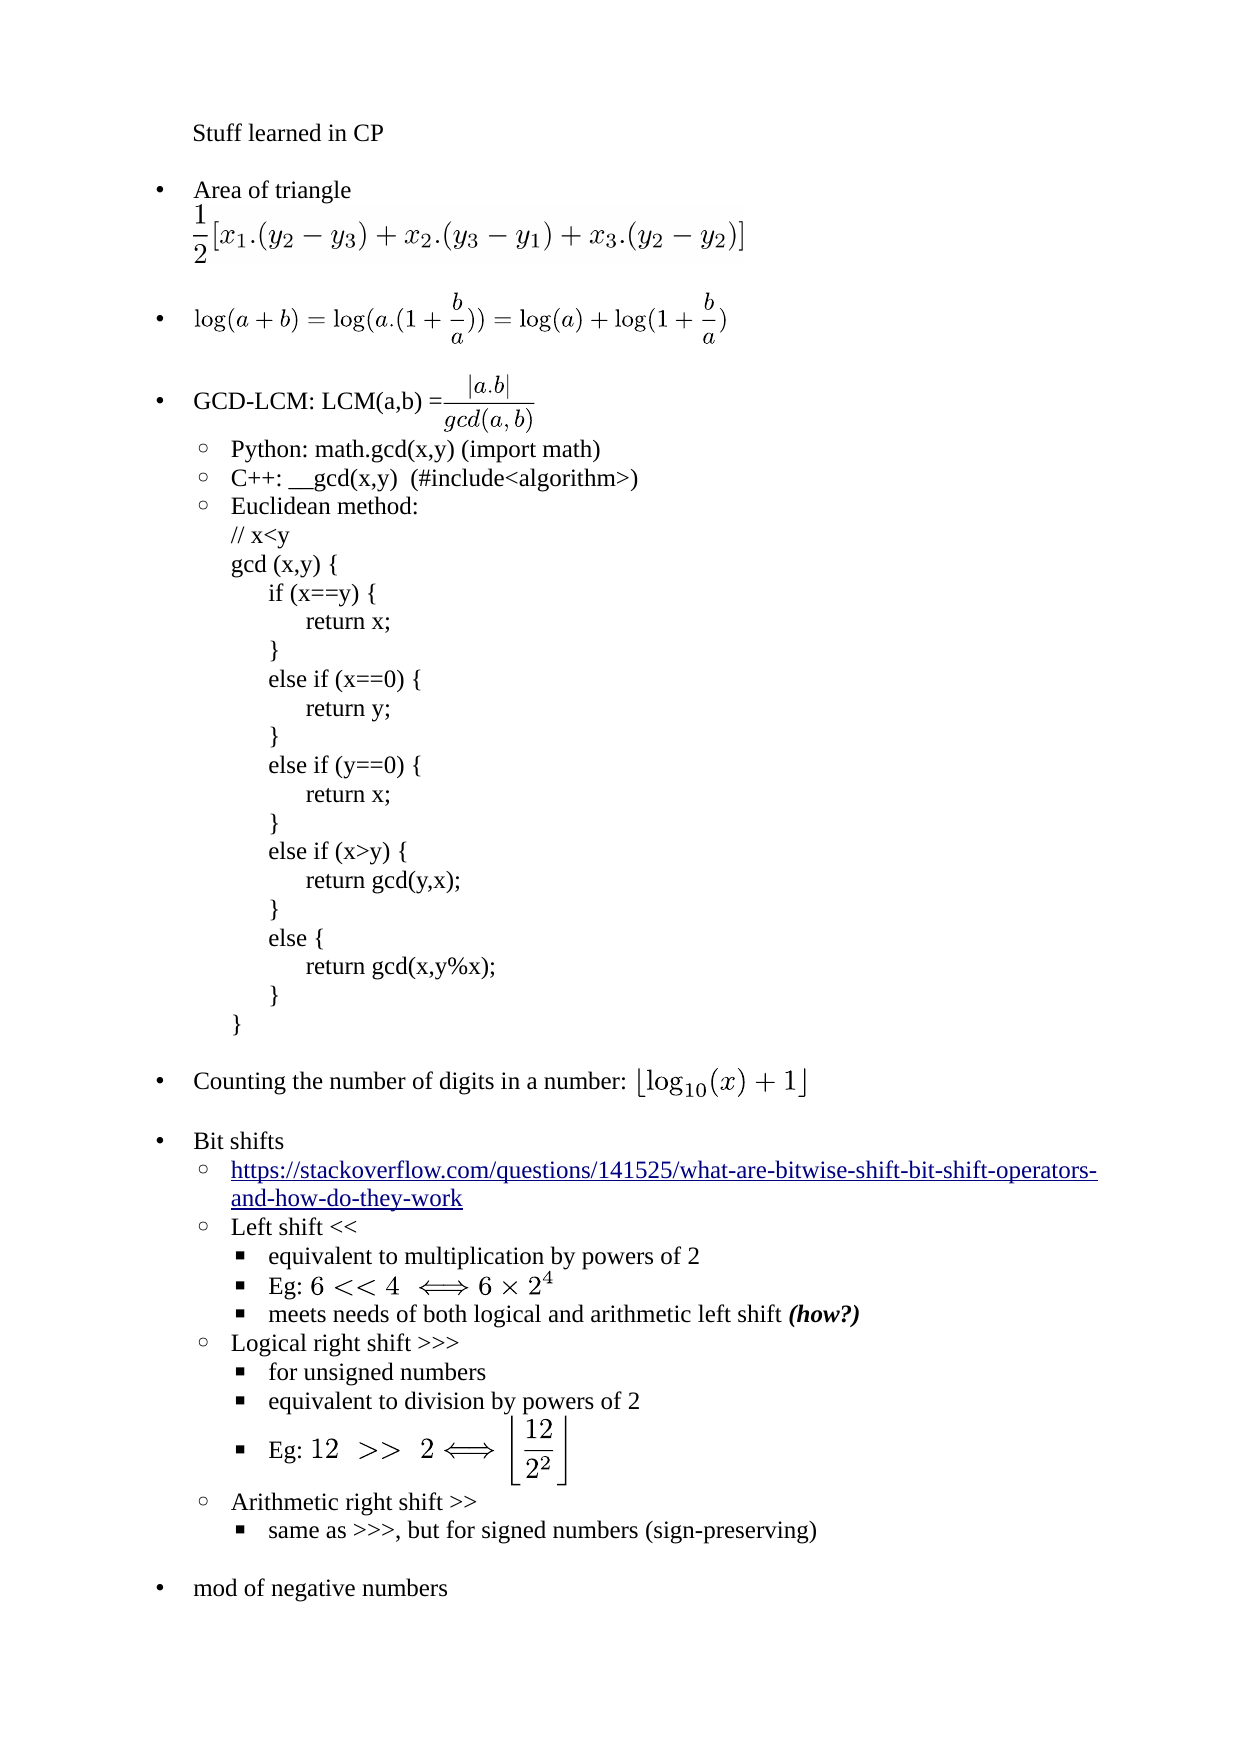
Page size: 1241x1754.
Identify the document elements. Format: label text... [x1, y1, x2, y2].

list Bit shifts [156, 1126, 1122, 1155]
list return gcd(x,y%x); [268, 951, 1122, 980]
list else if (y==0) { [231, 750, 1122, 779]
list else if (x>y) { [231, 836, 1122, 865]
list else { [231, 923, 1122, 951]
list equivalent to division by powers of 2 [231, 1386, 1122, 1414]
list return x; [268, 606, 1122, 635]
list Left shift << [193, 1212, 1122, 1241]
list for unsigned numbers [231, 1357, 1122, 1386]
list // x<y [193, 520, 1122, 549]
text Stuff learned in CP [118, 118, 1122, 147]
list Python: math.gcd(x,y) (import math) [193, 434, 1122, 463]
list } [193, 1009, 1122, 1038]
list } [231, 980, 1122, 1009]
list GCD-LCM: LCM(a,b) = [156, 373, 1122, 434]
list equivalent to multiplication by powers of 2 [231, 1241, 1122, 1270]
list } [231, 635, 1122, 664]
list Area of triangle [156, 176, 1122, 204]
list gcd (x,y) { [193, 549, 1122, 578]
list return x; [268, 779, 1122, 808]
list Eg: [231, 1414, 1122, 1487]
list return y; [268, 693, 1122, 721]
list } [231, 808, 1122, 836]
list Counting the number of digits in a number: [156, 1066, 1122, 1097]
list if (x==y) { [231, 578, 1122, 606]
list Euclidean method: [193, 491, 1122, 520]
list C++: __gcd(x,y) (#include<algorithm>) [193, 463, 1122, 491]
list Logical right shift >>> [193, 1328, 1122, 1357]
list Arithmetic right shift >> [193, 1487, 1122, 1515]
list meets needs of both logical and arithmetic left shift (how?) [231, 1299, 1122, 1328]
list mod of negative numbers [156, 1573, 1122, 1602]
list return gcd(y,x); [268, 865, 1122, 894]
list https://stackoverflow.com/questions/141525/what-are-bitwise-shift-bit-shift-operators-and-how-do-they-work [193, 1155, 1122, 1212]
list Eg: [231, 1270, 1122, 1299]
list same as >>>, but for signed numbers (sign-preserving) [231, 1515, 1122, 1544]
list } [231, 894, 1122, 923]
list else if (x==0) { [231, 664, 1122, 693]
picture [193, 204, 743, 263]
list } [231, 721, 1122, 750]
